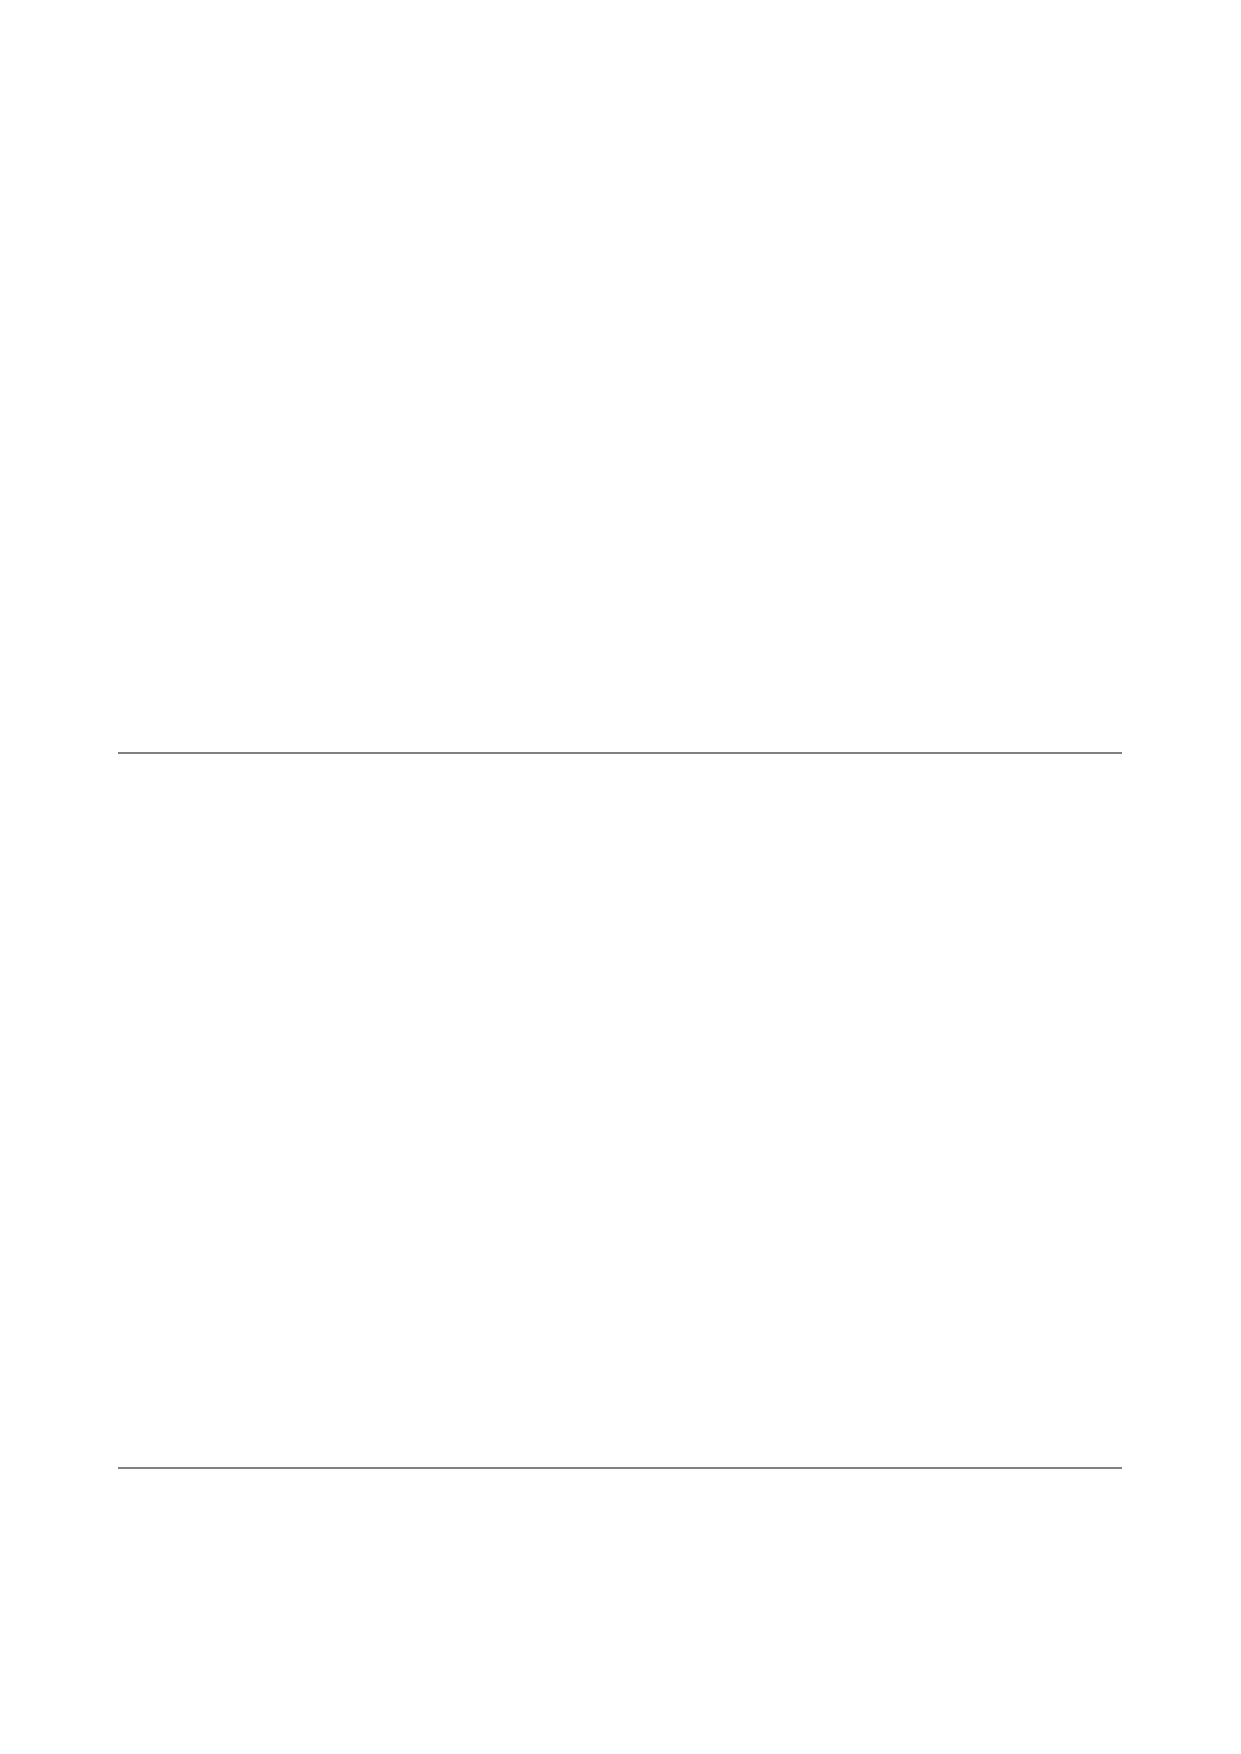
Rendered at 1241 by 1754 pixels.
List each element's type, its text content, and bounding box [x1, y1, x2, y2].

text Rabbit.prototype = { [118, 1329, 1122, 1352]
text constructor: Rabbit [118, 1376, 1122, 1400]
text Потому что JavaScript предполагает, что функцию могут использовать как конструктор. Поэтому он заранее готовит прототип для будущих объектов. [118, 250, 1122, 312]
subtitle 📌 Важно: если вы замените прототип — constructor пропадёт [118, 807, 1122, 926]
text let r = new Rabbit(); [118, 1128, 1122, 1152]
subtitle 📌 Почему prototype создаётся автоматически? [118, 118, 1122, 237]
subtitle Почему prototype создаётся автоматически? [118, 441, 1122, 560]
text Мы перезаписали весь prototype, убрав свойство constructor. [118, 1229, 1122, 1259]
text function Rabbit() {} [118, 986, 1122, 1010]
text jumps: true [118, 1057, 1122, 1081]
text }; [118, 1081, 1122, 1105]
text Стрелочные функции не имеют prototype, потому что они не предназначены для использования с new. [118, 653, 1122, 719]
text Если нужно оставить constructor, надо прописать его вручную: [118, 1279, 1122, 1309]
text jumps: true, [118, 1352, 1122, 1376]
text Потому что JavaScript предполагает, что функцию могут использовать как конструктор. Поэтому он заранее готовит прототип для будущих объектов. [118, 572, 1122, 634]
text Rabbit.prototype = { [118, 1034, 1122, 1057]
text Стрелочные функции не имеют prototype, потому что они не предназначены для использования с new. [118, 330, 1122, 396]
text }; [118, 1400, 1122, 1423]
text Пример: [118, 939, 1122, 968]
text console.log(r.constructor === Rabbit); // false! [118, 1176, 1122, 1199]
